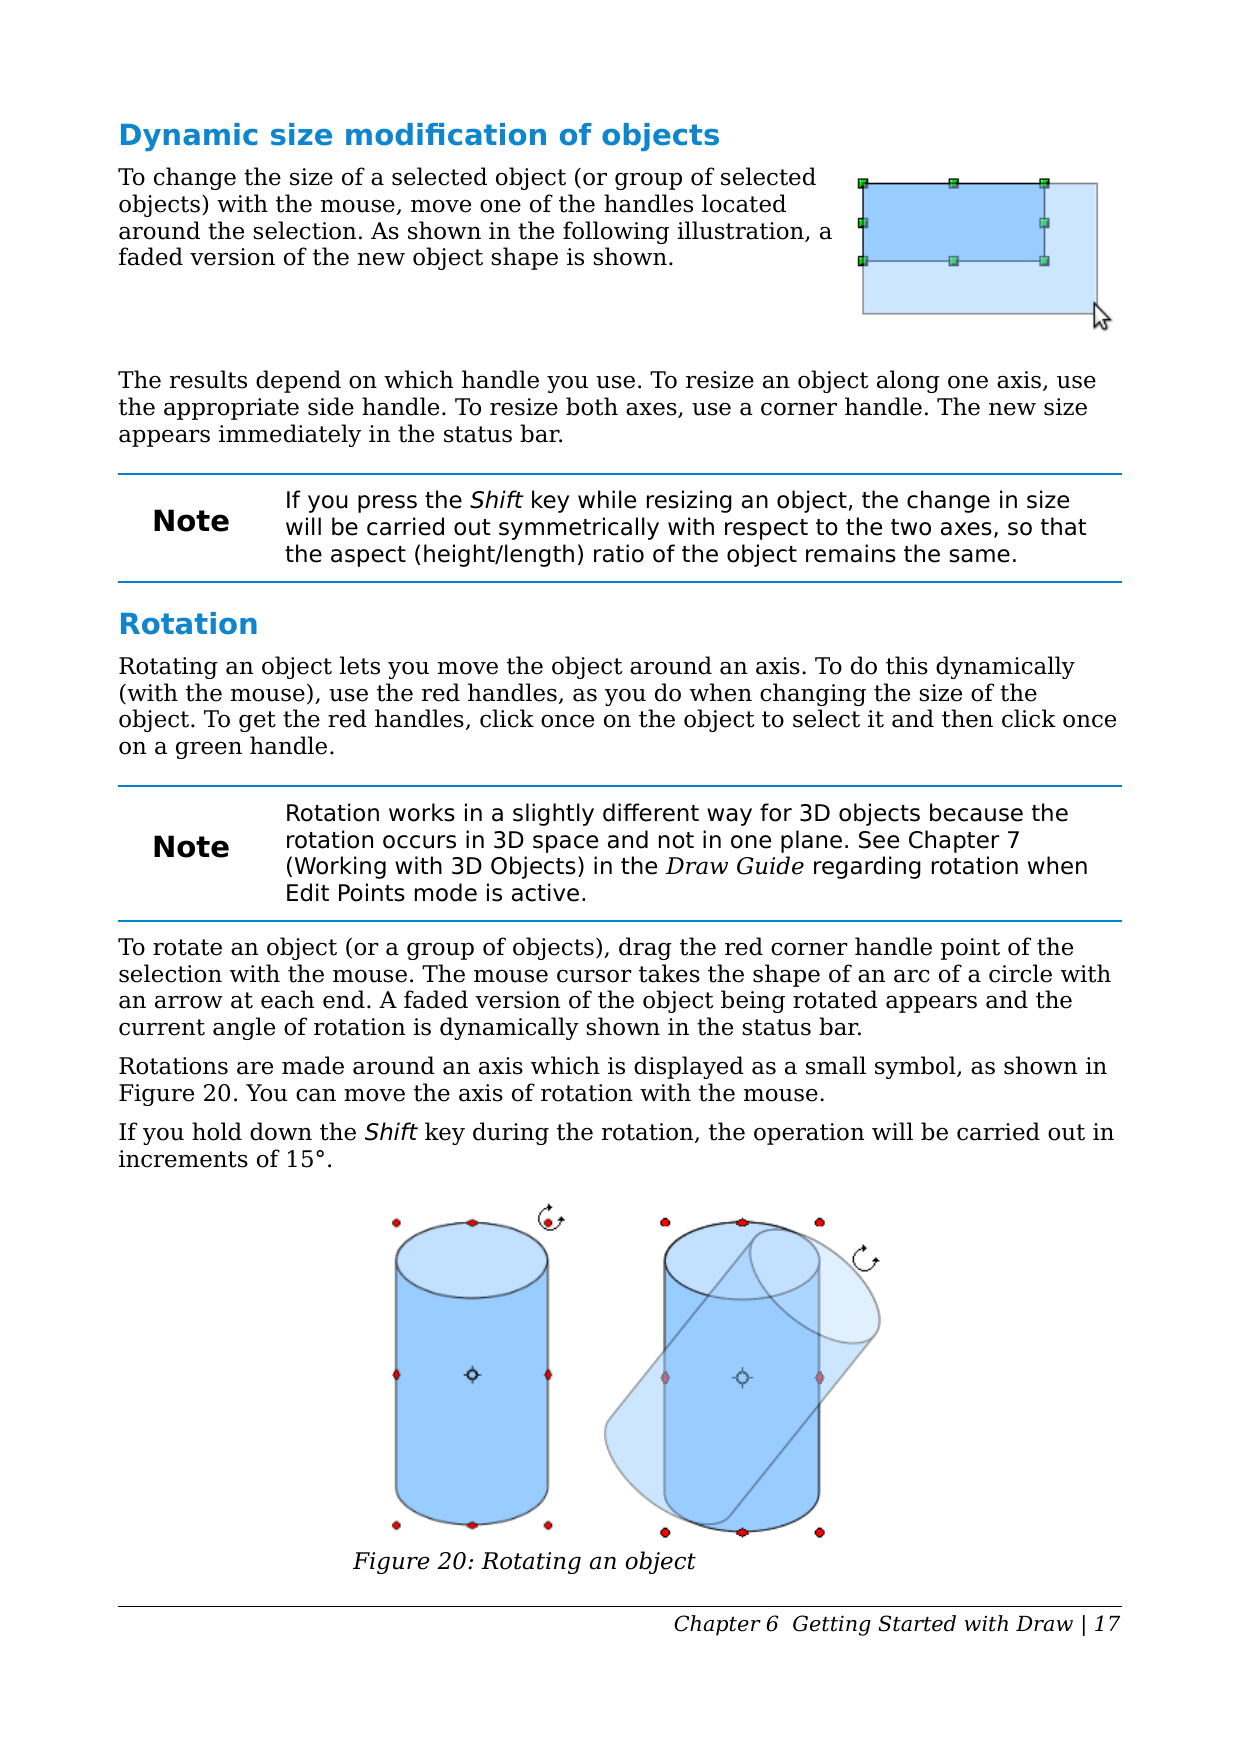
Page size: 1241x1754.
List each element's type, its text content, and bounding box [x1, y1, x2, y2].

text If you hold down the Shift key during the rotation, the operation will be carried out in increments of 15°. [118, 1119, 1122, 1173]
subtitle Dynamic size modification of objects [118, 118, 1122, 152]
table_header To change the size of a selected object (or group of selected objects) with the mouse, move one of the handles located around the selection. As shown in the following illustration, a faded version of the new object shape is shown. [118, 165, 846, 356]
text Figure 20: Rotating an object [353, 1549, 887, 1575]
text Rotations are made around an axis which is displayed as a small symbol, as shown in Figure 20. You can move the axis of rotation with the mouse. [118, 1053, 1122, 1107]
table_header [846, 344, 1122, 356]
picture [353, 1197, 888, 1549]
table_header Note [118, 787, 263, 920]
picture [846, 164, 1123, 344]
table_header If you press the Shift key while resizing an object, the change in size will be carried out symmetrically with respect to the two axes, so that the aspect (height/length) ratio of the object remains the same. [264, 475, 1122, 581]
text To rotate an object (or a group of objects), drag the red corner handle point of the selection with the mouse. The mouse cursor takes the shape of an arc of a circle with an arrow at each end. A faded version of the object being rotated appears and the current angle of rotation is dynamically shown in the status bar. [118, 934, 1122, 1041]
table_header Note [118, 475, 263, 581]
table_header Rotation works in a slightly different way for 3D objects because the rotation occurs in 3D space and not in one plane. See Chapter 7 (Working with 3D Objects) in the Draw Guide regarding rotation when Edit Points mode is active. [264, 787, 1122, 920]
subtitle Rotation [118, 607, 1122, 641]
text The results depend on which handle you use. To resize an object along one axis, use the appropriate side handle. To resize both axes, use a corner handle. The new size appears immediately in the status bar. [118, 367, 1122, 447]
text Rotating an object lets you move the object around an axis. To do this dynamically (with the mouse), use the red handles, as you do when changing the size of the object. To get the red handles, click once on the object to select it and then click once on a green handle. [118, 653, 1122, 760]
